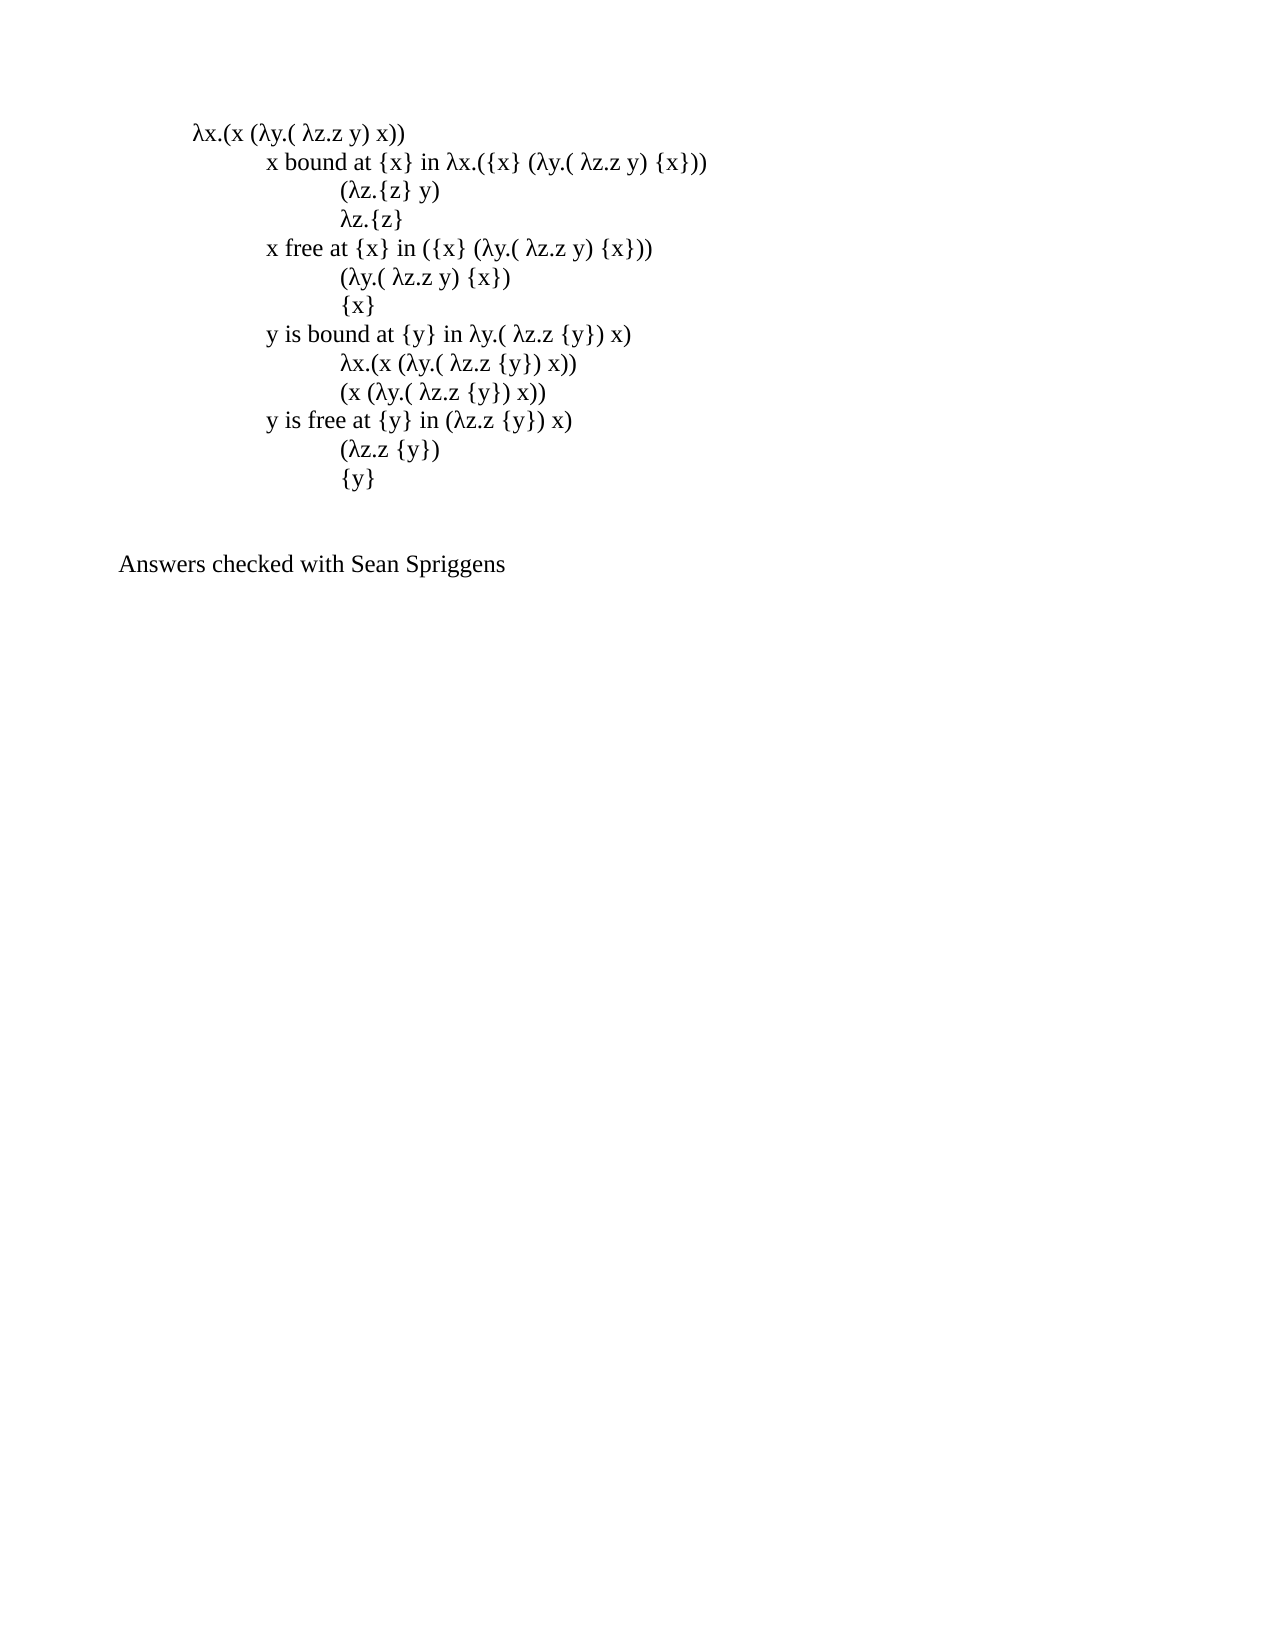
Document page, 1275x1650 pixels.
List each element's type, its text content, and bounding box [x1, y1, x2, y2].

text (λy.( λz.z y) {x}) [118, 262, 1157, 291]
text Answers checked with Sean Spriggens [118, 549, 1157, 578]
text {y} [118, 463, 1157, 492]
text (λz.z {y}) [118, 434, 1157, 463]
text x free at {x} in ({x} (λy.( λz.z y) {x})) [118, 233, 1157, 262]
text (λz.{z} y) [118, 176, 1157, 204]
text y is bound at {y} in λy.( λz.z {y}) x) [118, 319, 1157, 348]
text λx.(x (λy.( λz.z y) x)) [118, 118, 1157, 147]
text λx.(x (λy.( λz.z {y}) x)) [118, 348, 1157, 377]
text {x} [118, 291, 1157, 319]
text λz.{z} [118, 204, 1157, 233]
text y is free at {y} in (λz.z {y}) x) [118, 406, 1157, 434]
text x bound at {x} in λx.({x} (λy.( λz.z y) {x})) [118, 147, 1157, 176]
text (x (λy.( λz.z {y}) x)) [118, 377, 1157, 406]
